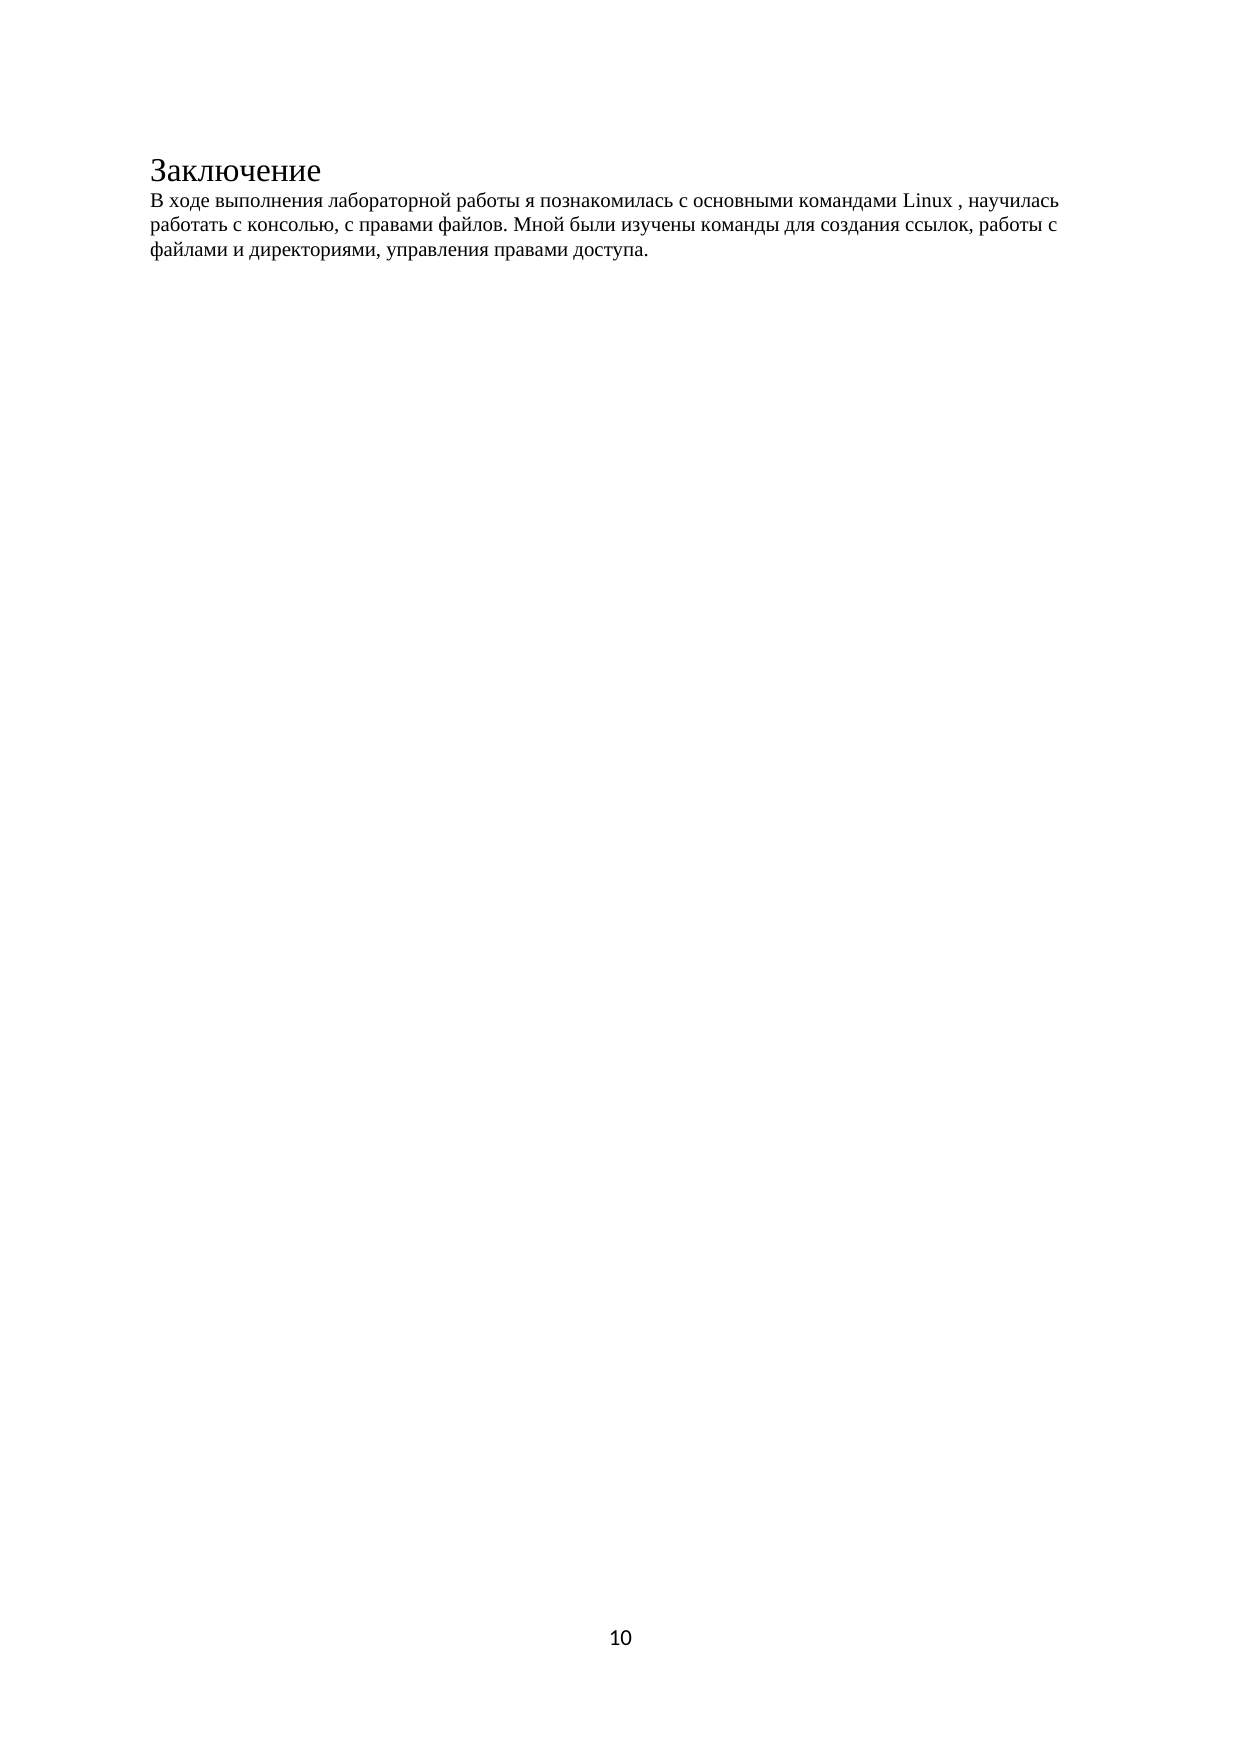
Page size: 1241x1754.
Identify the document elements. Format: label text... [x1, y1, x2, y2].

subtitle Заключение [150, 150, 1090, 188]
text В ходе выполнения лабораторной работы я познакомилась с основными командами Linux , научилась работать с консолью, с правами файлов. Мной были изучены команды для создания ссылок, работы с файлами и директориями, управления правами доступа. [150, 188, 1090, 261]
